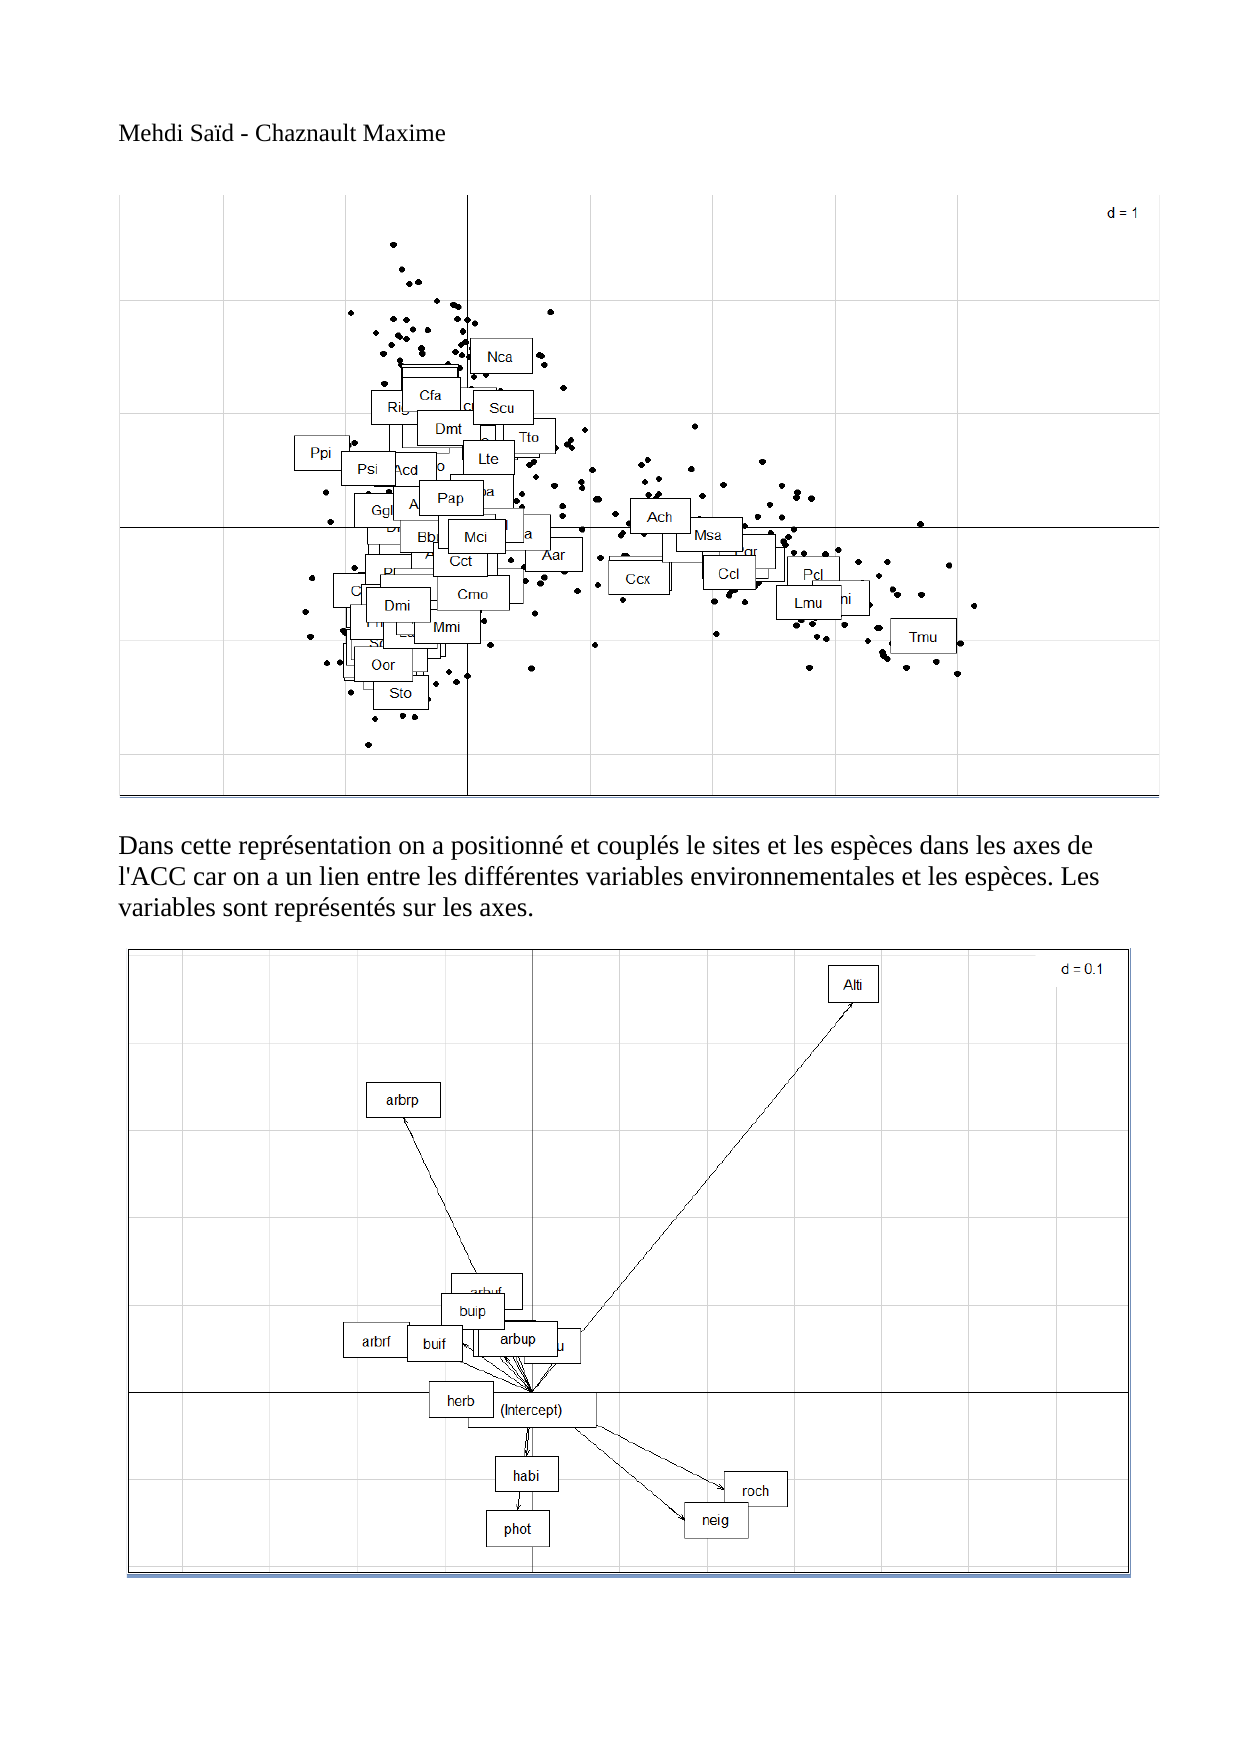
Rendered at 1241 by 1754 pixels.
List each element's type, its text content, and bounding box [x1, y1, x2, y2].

picture [126, 948, 1131, 1578]
text Dans cette représentation on a positionné et couplés le sites et les espèces dans les axes de l'ACC car on a un lien entre les différentes variables environnementales et les espèces. Les variables sont représentés sur les axes. [118, 829, 1122, 922]
picture [119, 195, 1160, 798]
